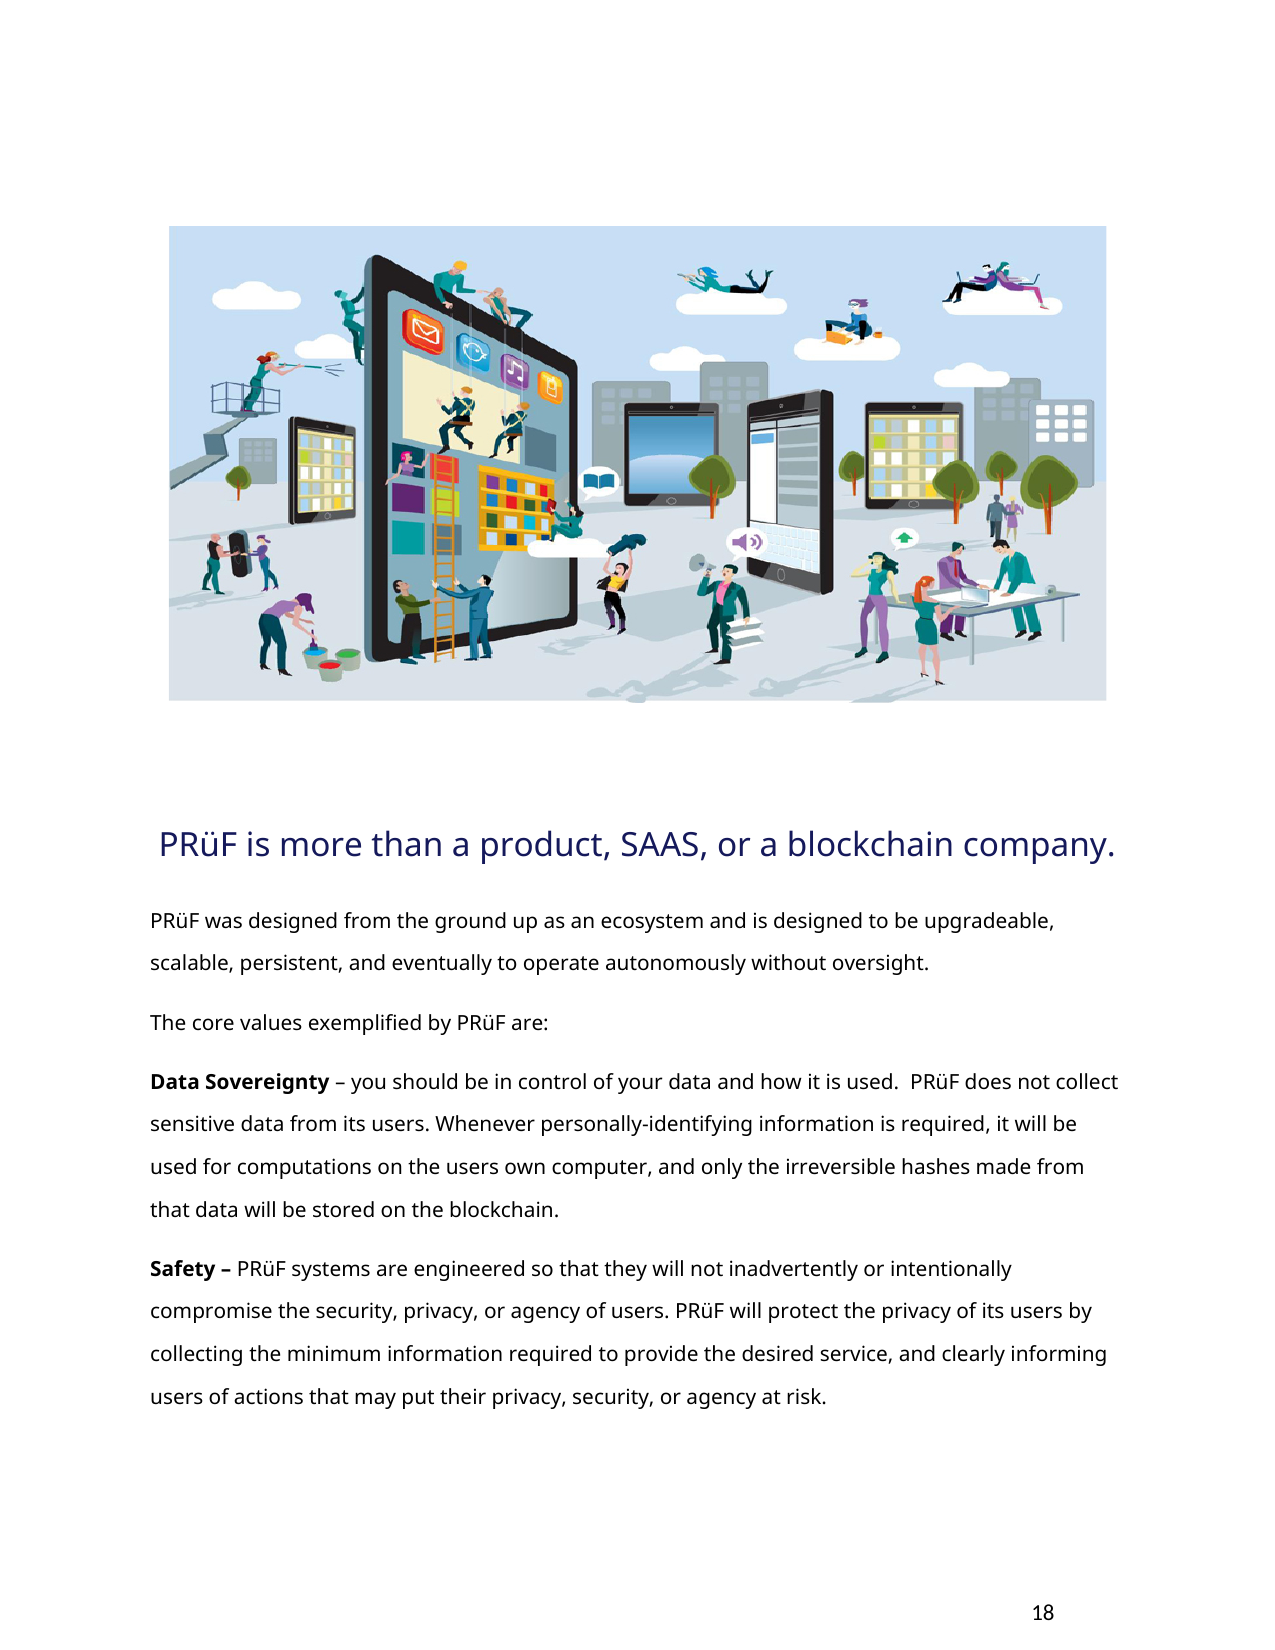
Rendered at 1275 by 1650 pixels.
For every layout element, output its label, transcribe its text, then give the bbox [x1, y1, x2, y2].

picture [168, 226, 1107, 703]
text Safety – PRüF systems are engineered so that they will not inadvertently or intentionally compromise the security, privacy, or agency of users. PRüF will protect the privacy of its users by collecting the minimum information required to provide the desired service, and clearly informing users of actions that may put their privacy, security, or agency at risk. [150, 1254, 1125, 1410]
text Data Sovereignty – you should be in control of your data and how it is used. PRüF does not collect sensitive data from its users. Whenever personally-identifying information is required, it will be used for computations on the users own computer, and only the irreversible hashes made from that data will be stored on the blockchain. [150, 1067, 1125, 1223]
subtitle PRüF is more than a product, SAAS, or a blockchain company. [150, 821, 1125, 866]
subtitle PRüF was designed from the ground up as an ecosystem and is designed to be upgradeable, scalable, persistent, and eventually to operate autonomously without oversight. [150, 906, 1125, 977]
text The core values exemplified by PRüF are: [150, 1008, 1125, 1036]
